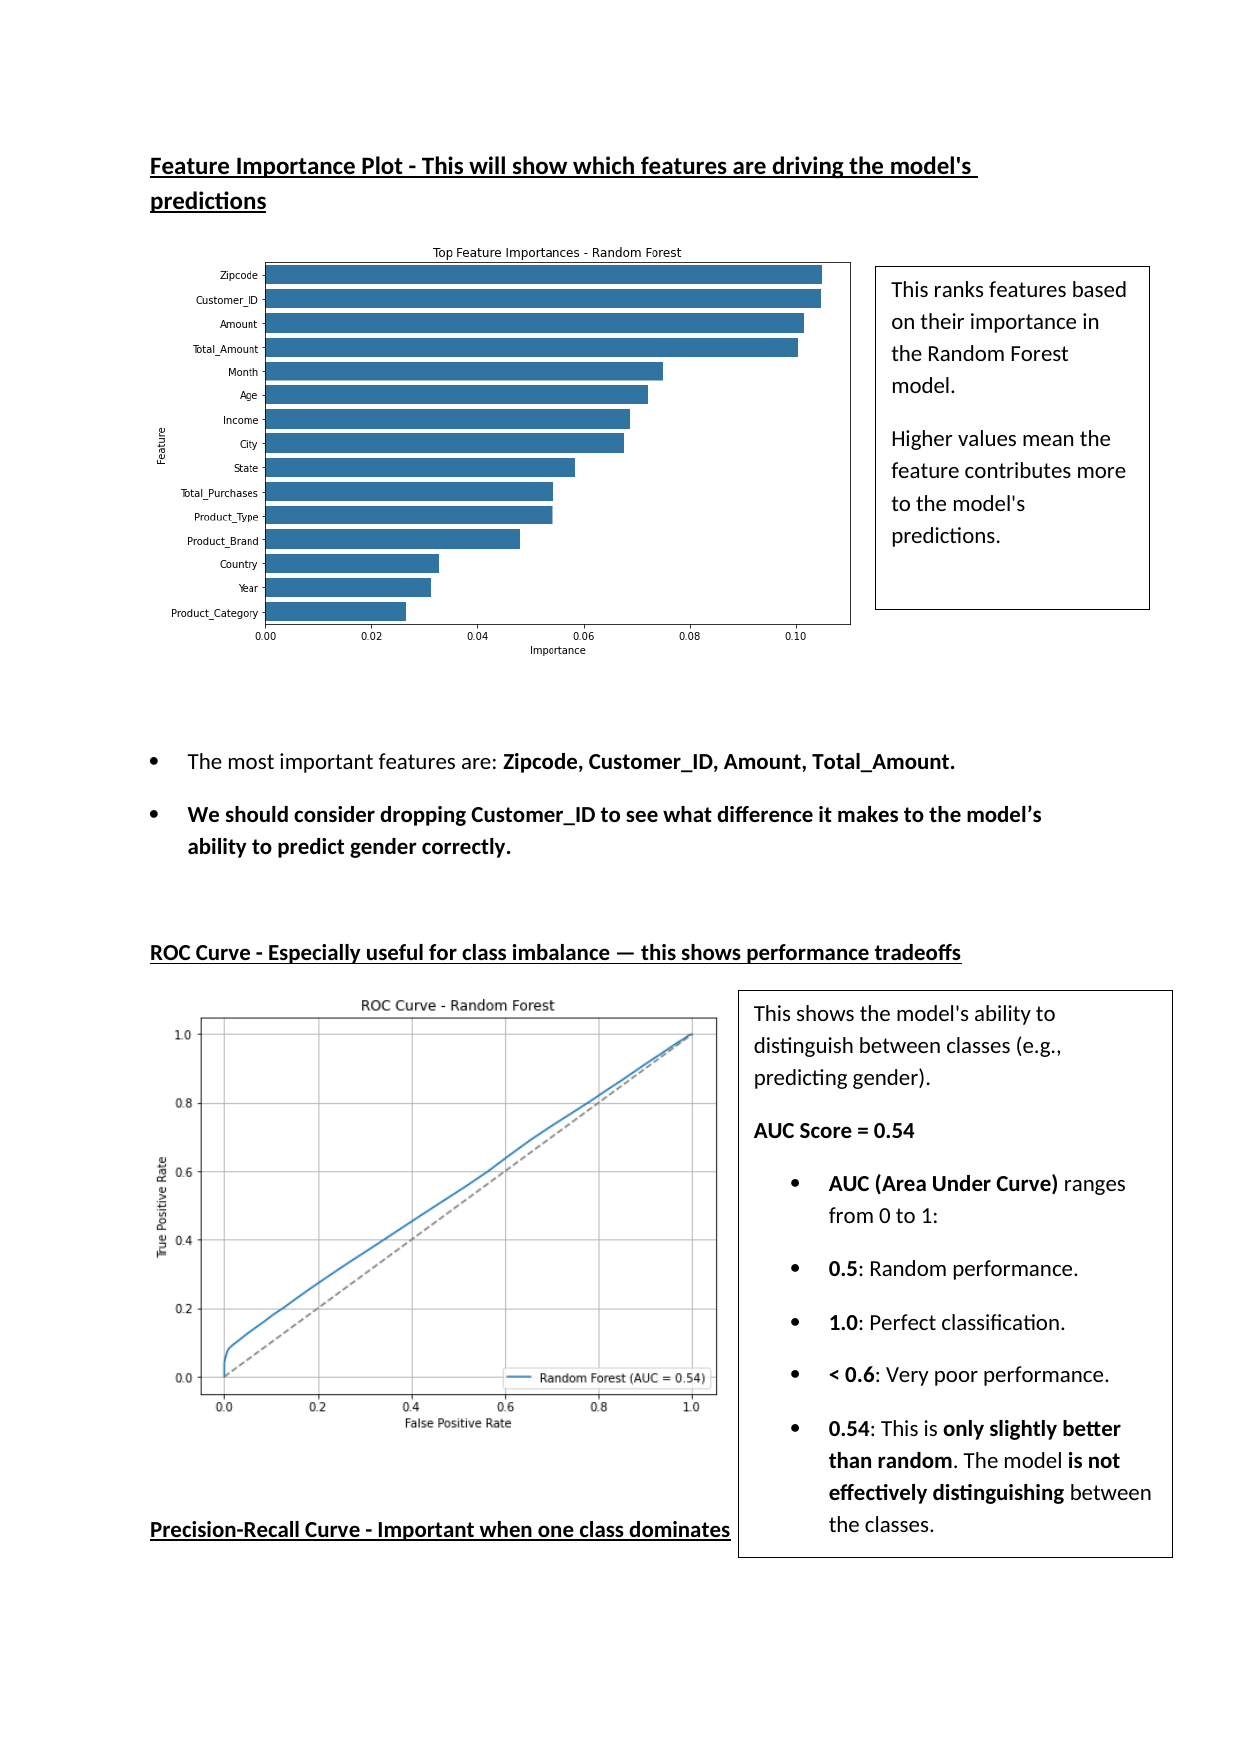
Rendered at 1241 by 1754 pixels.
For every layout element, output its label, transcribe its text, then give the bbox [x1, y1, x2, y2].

text ROC Curve - Especially useful for class imbalance — this shows performance tradeoffs [150, 938, 1090, 967]
text [739, 991, 1172, 1557]
text This ranks features based on their importance in the Random Forest model. [891, 275, 1134, 399]
text Precision-Recall Curve - Important when one class dominates [150, 1515, 737, 1543]
list 0.54: This is only slightly better than random. The model is not effectively distinguishing between the classes. [791, 1414, 1157, 1538]
text Higher values mean the feature contributes more to the model's predictions. [891, 424, 1134, 549]
list < 0.6: Very poor performance. [791, 1361, 1157, 1389]
text AUC Score = 0.54 [753, 1116, 1157, 1144]
list AUC (Area Under Curve) ranges from 0 to 1: [791, 1169, 1157, 1229]
text Feature Importance Plot - This will show which features are driving the model's predictions [150, 150, 1090, 216]
list The most important features are: Zipcode, Customer_ID, Amount, Total_Amount. [150, 747, 1090, 775]
text This shows the model's ability to distinguish between classes (e.g., predicting gender). [753, 999, 1157, 1091]
list 0.5: Random performance. [791, 1254, 1157, 1283]
list 1.0: Perfect classification. [791, 1308, 1157, 1336]
list We should consider dropping Customer_ID to see what difference it makes to the model’s ability to predict gender correctly. [150, 800, 1090, 861]
